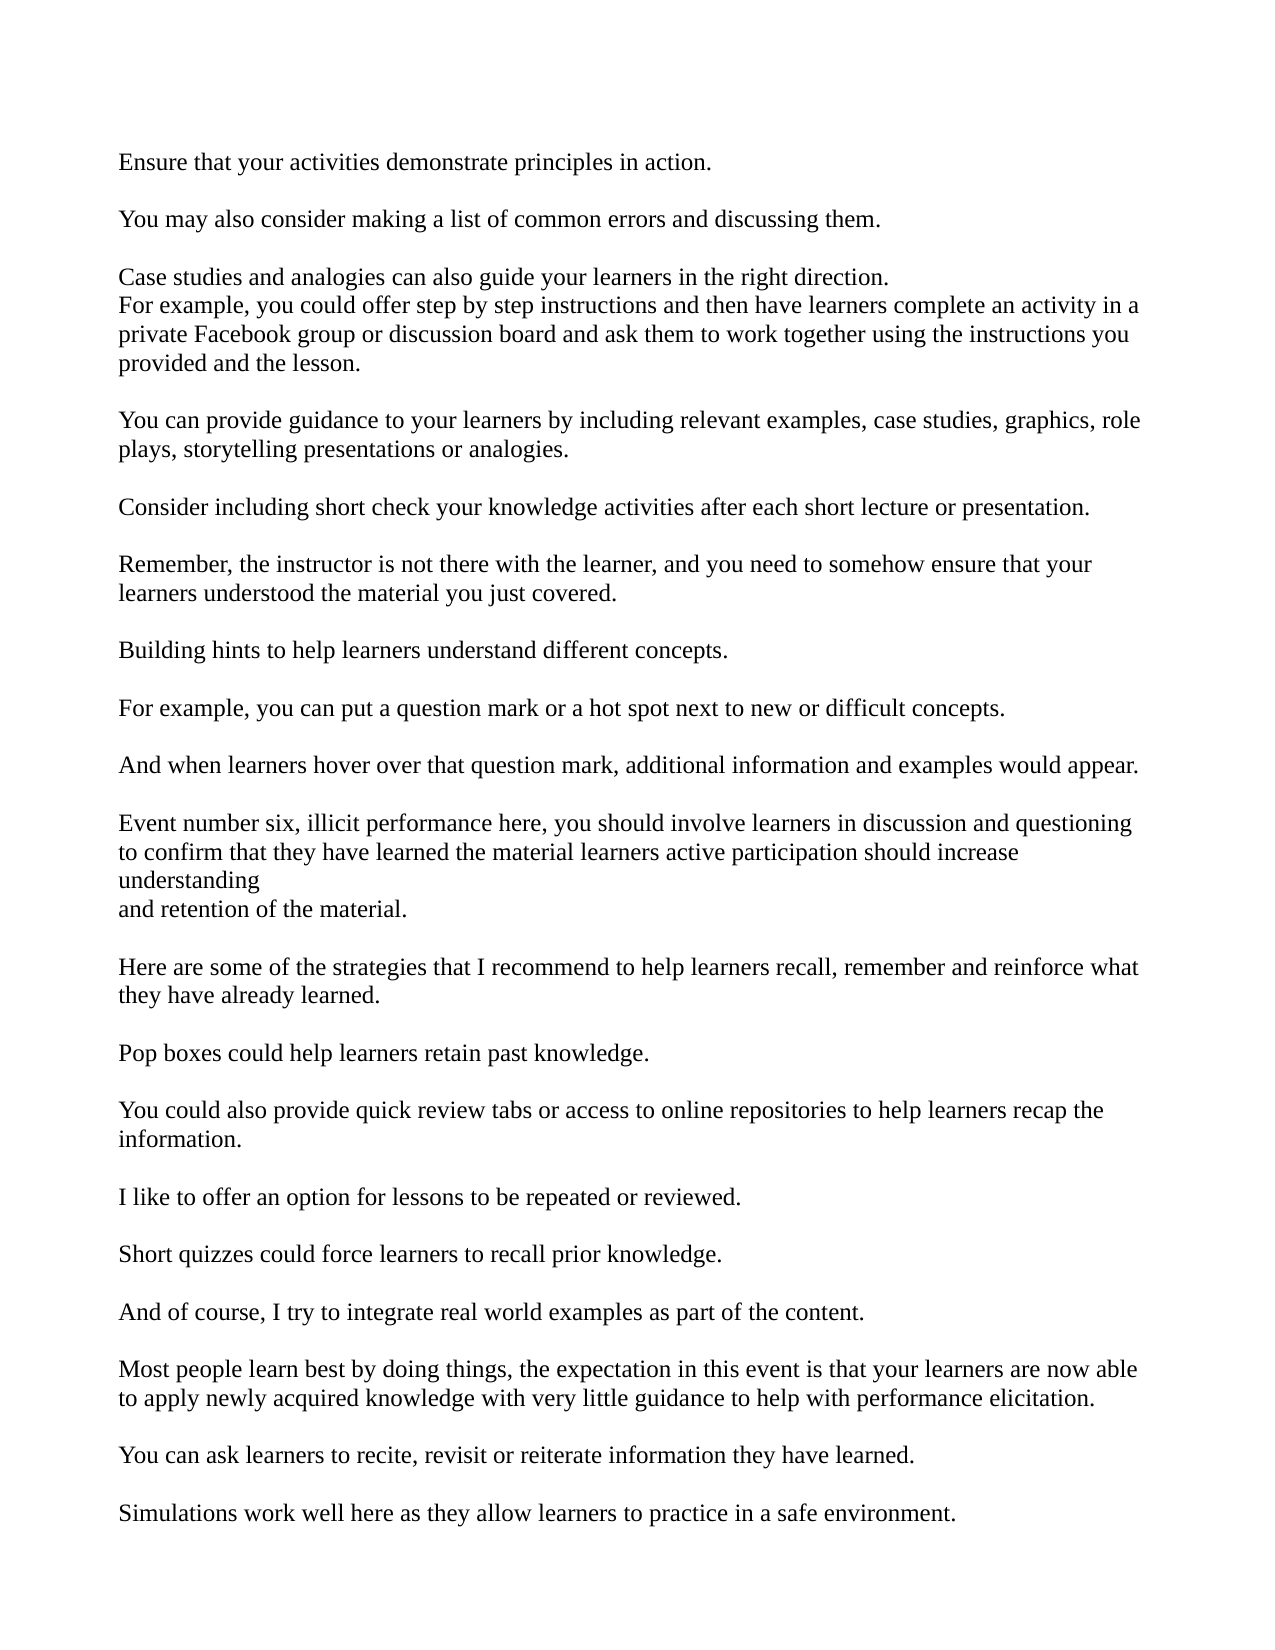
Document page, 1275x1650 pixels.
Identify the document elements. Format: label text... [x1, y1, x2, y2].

text You may also consider making a list of common errors and discussing them. [118, 204, 1157, 233]
text and retention of the material. [118, 894, 1157, 923]
text For example, you can put a question mark or a hot spot next to new or difficult concepts. [118, 693, 1157, 722]
text Event number six, illicit performance here, you should involve learners in discussion and questioning to confirm that they have learned the material learners active participation should increase understanding [118, 808, 1157, 894]
text You can provide guidance to your learners by including relevant examples, case studies, graphics, role plays, storytelling presentations or analogies. [118, 406, 1157, 463]
text Remember, the instructor is not there with the learner, and you need to somehow ensure that your learners understood the material you just covered. [118, 549, 1157, 607]
text Building hints to help learners understand different concepts. [118, 636, 1157, 664]
text I like to offer an option for lessons to be repeated or reviewed. [118, 1182, 1157, 1211]
text Simulations work well here as they allow learners to practice in a safe environment. [118, 1498, 1157, 1527]
text Ensure that your activities demonstrate principles in action. [118, 147, 1157, 176]
text You can ask learners to recite, revisit or reiterate information they have learned. [118, 1441, 1157, 1469]
text Pop boxes could help learners retain past knowledge. [118, 1038, 1157, 1067]
text Most people learn best by doing things, the expectation in this event is that your learners are now able to apply newly acquired knowledge with very little guidance to help with performance elicitation. [118, 1354, 1157, 1412]
text Case studies and analogies can also guide your learners in the right direction. [118, 262, 1157, 291]
text For example, you could offer step by step instructions and then have learners complete an activity in a private Facebook group or discussion board and ask them to work together using the instructions you provided and the lesson. [118, 291, 1157, 377]
text And of course, I try to integrate real world examples as part of the content. [118, 1297, 1157, 1326]
text Consider including short check your knowledge activities after each short lecture or presentation. [118, 492, 1157, 521]
text Here are some of the strategies that I recommend to help learners recall, remember and reinforce what they have already learned. [118, 952, 1157, 1009]
text Short quizzes could force learners to recall prior knowledge. [118, 1239, 1157, 1268]
text And when learners hover over that question mark, additional information and examples would appear. [118, 751, 1157, 779]
text You could also provide quick review tabs or access to online repositories to help learners recap the information. [118, 1096, 1157, 1153]
